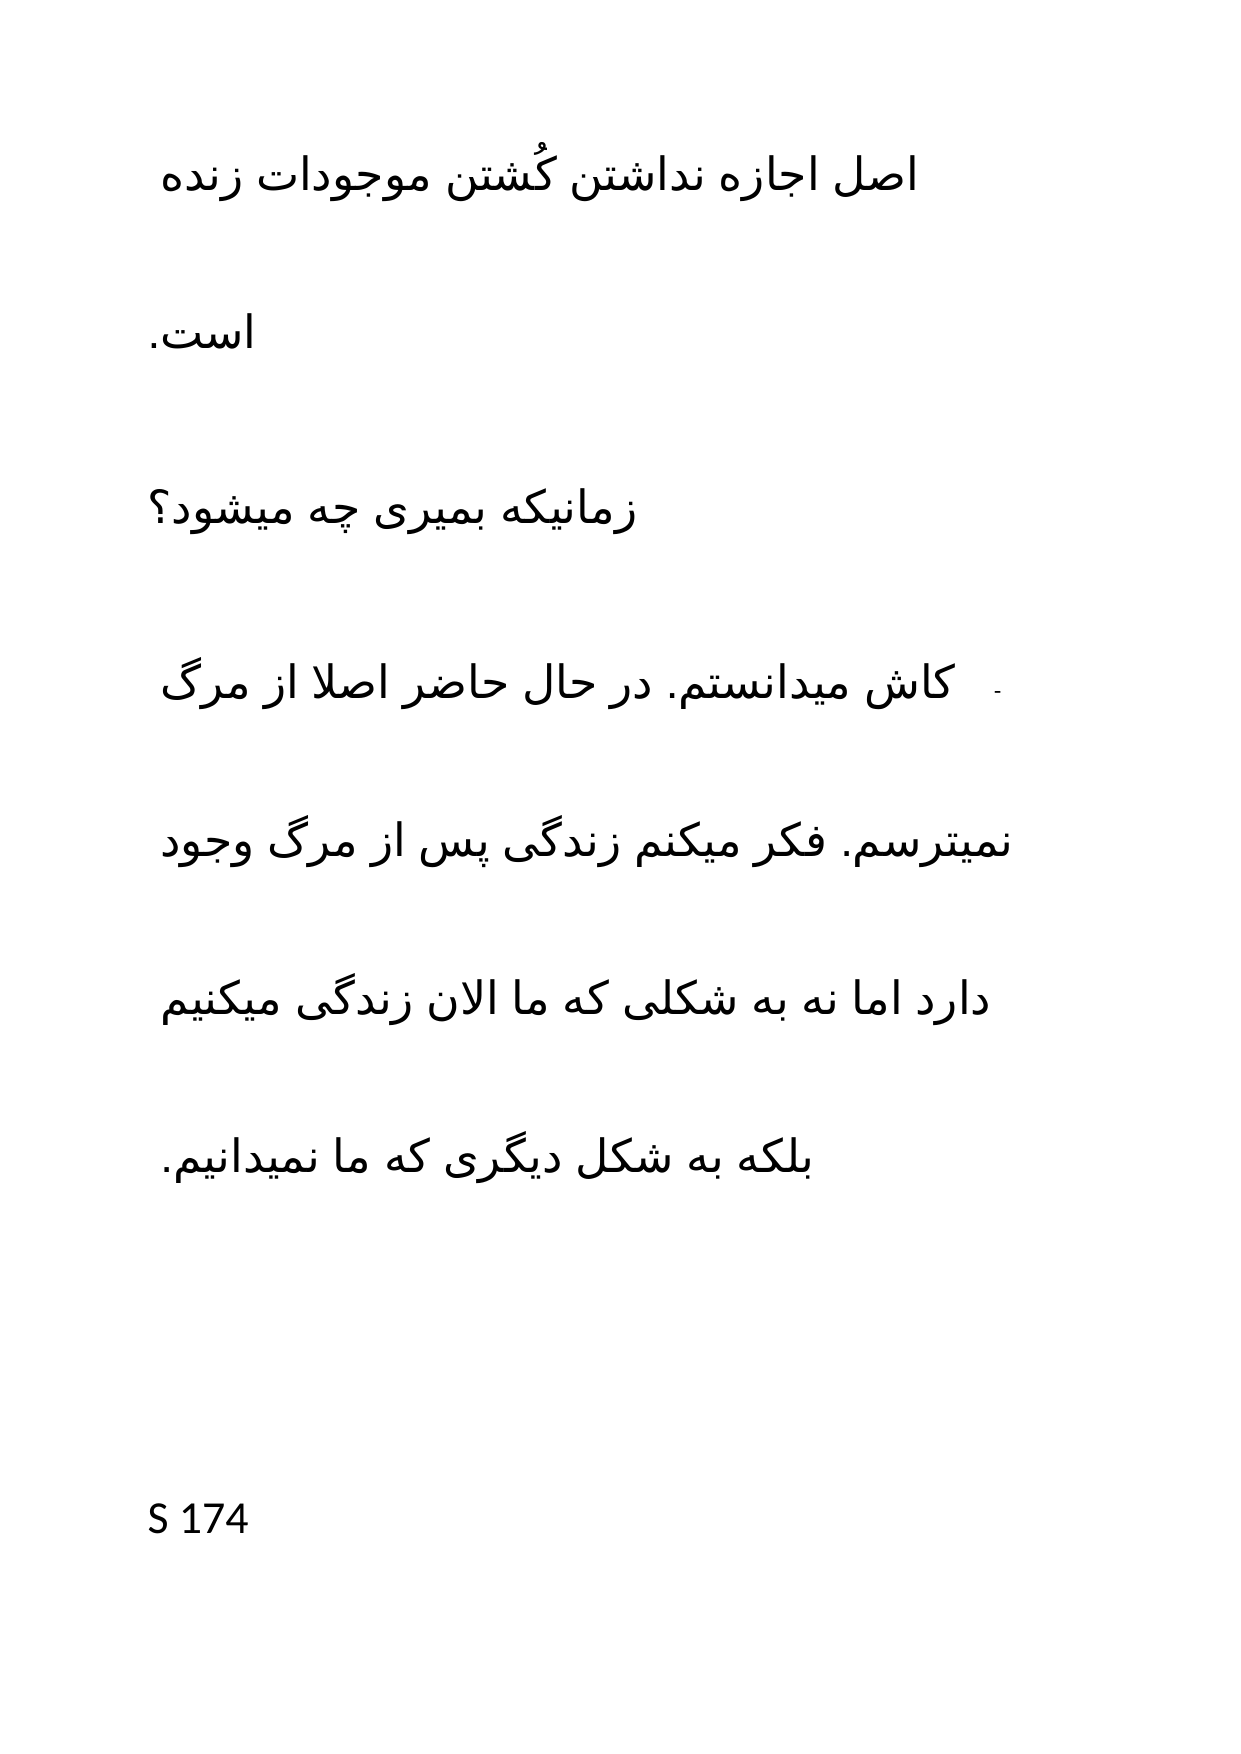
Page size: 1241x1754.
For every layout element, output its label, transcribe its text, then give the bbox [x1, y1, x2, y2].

text زمانیکه بمیری چه میشود؟ [148, 481, 1093, 533]
text S 174 [148, 1489, 1093, 1545]
list کاش میدانستم. در حال حاضر اصلا از مرگ نمیترسم. فکر میکنم زندگی پس از مرگ وجود دارد اما نه به شکلی که ما الان زندگی میکنیم بلکه به شکل دیگری که ما نمیدانیم. [148, 655, 1063, 1182]
list اینکه من کار نادرستی انجام ندادم. دالایی لاما میگوید: اگر نمیتوانی به کسی خوبی کنی حداقل بدی نکن. این یک اصل است. مثل کسی که صلح طلب است. در حال حاضر من یک گیاه خوار هستم. گیاه خواری من بخاطر پیروی از اصل اجازه نداشتن کُشتن موجودات زنده است. [148, 148, 1063, 358]
